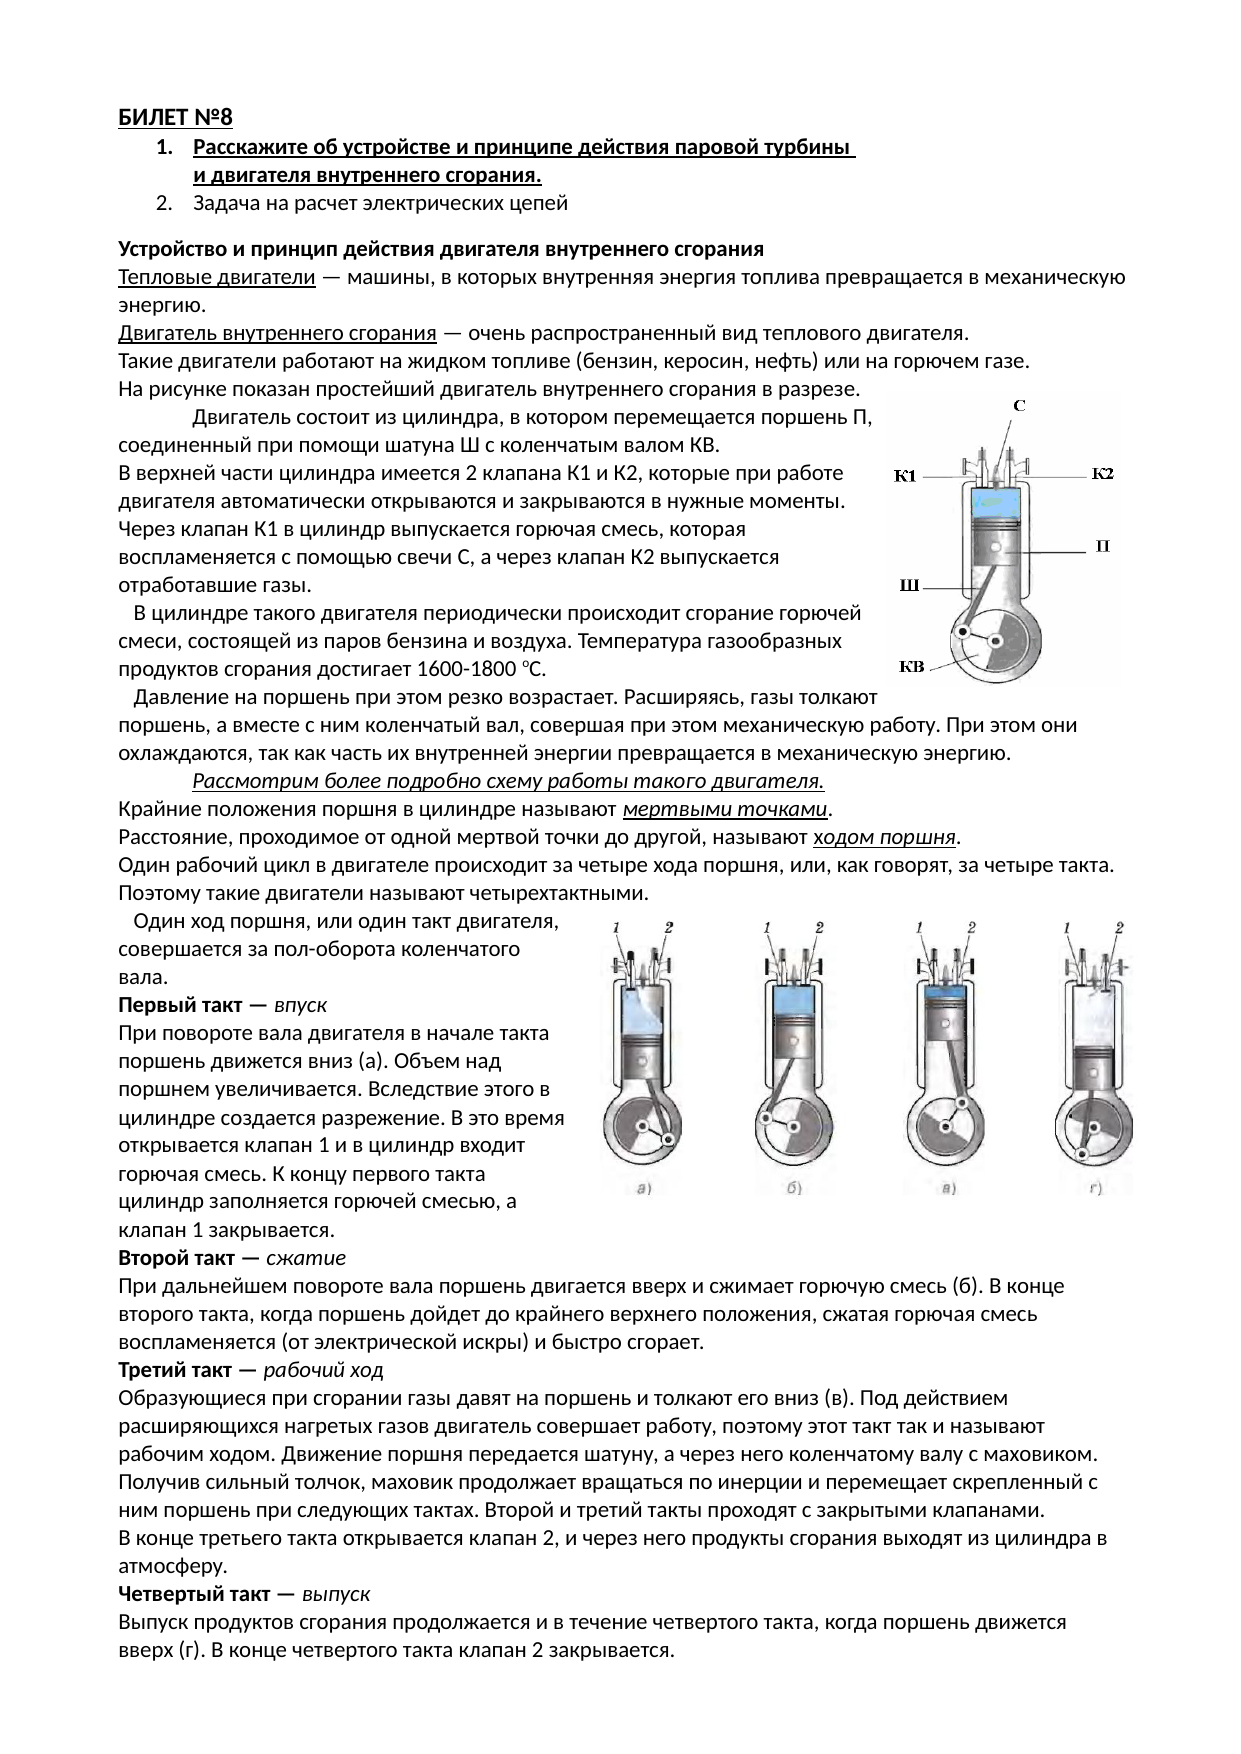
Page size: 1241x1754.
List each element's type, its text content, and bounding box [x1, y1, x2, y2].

text Двигатель внутреннего сгорания — очень распространенный вид теплового двигателя. [118, 318, 1127, 346]
text Рассмотрим более подробно схему работы такого двигателя. Крайние положения поршня в цилиндре называют мертвыми точками. [118, 766, 1127, 822]
list и двигателя внутреннего сгорания. [156, 160, 1127, 188]
text При дальнейшем повороте вала поршень двигается вверх и сжимает горючую смесь (б). В конце второго такта, когда поршень дойдет до крайнего верхнего положения, сжатая горючая смесь воспламеняется (от электрической искры) и быстро сгорает. [118, 1271, 1127, 1355]
text Давление на поршень при этом резко возрастает. Расширяясь, газы толкают поршень, а вместе с ним коленчатый вал, совершая при этом механическую работу. При этом они охлаждаются, так как часть их внутренней энергии превращается в механическую энергию. [118, 682, 1127, 766]
text В верхней части цилиндра имеется 2 клапана К1 и К2, которые при работе двигателя автоматически открываются и закрываются в нужные моменты. Через клапан К1 в цилиндр выпускается горючая смесь, которая воспламеняется с помощью свечи С, а через клапан К2 выпускается отработавшие газы. [118, 458, 885, 598]
text БИЛЕТ №8 [118, 102, 1127, 132]
text Третий такт — рабочий ход [118, 1355, 1127, 1383]
text Один ход поршня, или один такт двигателя, совершается за пол-оборота коленчатого вала. [118, 906, 1127, 991]
list Расскажите об устройстве и принципе действия паровой турбины [156, 132, 1127, 160]
text Образующиеся при сгорании газы давят на поршень и толкают его вниз (в). Под действием расширяющихся нагретых газов двигатель совершает работу, поэтому этот такт так и называют рабочим ходом. Движение поршня передается шатуну, а через него коленчатому валу с маховиком. Получив сильный толчок, маховик продолжает вращаться по инерции и перемещает скрепленный с ним поршень при следующих тактах. Второй и третий такты проходят с закрытыми клапанами. [118, 1383, 1127, 1523]
text Устройство и принцип действия двигателя внутреннего сгорания [118, 234, 1127, 262]
text В цилиндре такого двигателя периодически происходит сгорание горючей смеси, состоящей из паров бензина и воздуха. Температура газообразных продуктов сгорания достигает 1600-1800 оС. [118, 598, 885, 682]
text Такие двигатели работают на жидком топливе (бензин, керосин, нефть) или на горючем газе. [118, 346, 1127, 374]
text Первый такт — впуск [118, 991, 572, 1018]
text Один рабочий цикл в двигателе происходит за четыре хода поршня, или, как говорят, за четыре такта. Поэтому такие двигатели называют четырехтактными. [118, 850, 1127, 906]
list Задача на расчет электрических цепей [156, 188, 1127, 216]
text На рисунке показан простейший двигатель внутреннего сгорания в разрезе. [118, 374, 1127, 402]
text Второй такт — сжатие [118, 1243, 1127, 1271]
text В конце третьего такта открывается клапан 2, и через него продукты сгорания выходят из цилиндра в атмосферу. [118, 1523, 1127, 1579]
text Расстояние, проходимое от одной мертвой точки до другой, называют ходом поршня. [118, 822, 1127, 850]
text Выпуск продуктов сгорания продолжается и в течение четвертого такта, когда поршень движется вверх (г). В конце четвертого такта клапан 2 закрывается. [118, 1607, 1127, 1663]
text Тепловые двигатели — машины, в которых внутренняя энергия топлива превращается в механическую энергию. [118, 262, 1127, 318]
text При повороте вала двигателя в начале такта поршень движется вниз (а). Объем над поршнем увеличивается. Вследствие этого в цилиндре создается разрежение. В это время открывается клапан 1 и в цилиндр входит горючая смесь. К концу первого такта цилиндр заполняется горючей смесью, а клапан 1 закрывается. [118, 1018, 1127, 1243]
text Четвертый такт — выпуск [118, 1579, 1127, 1607]
text Двигатель состоит из цилиндра, в котором перемещается поршень П, соединенный при помощи шатуна Ш с коленчатым валом КВ. [118, 402, 885, 458]
